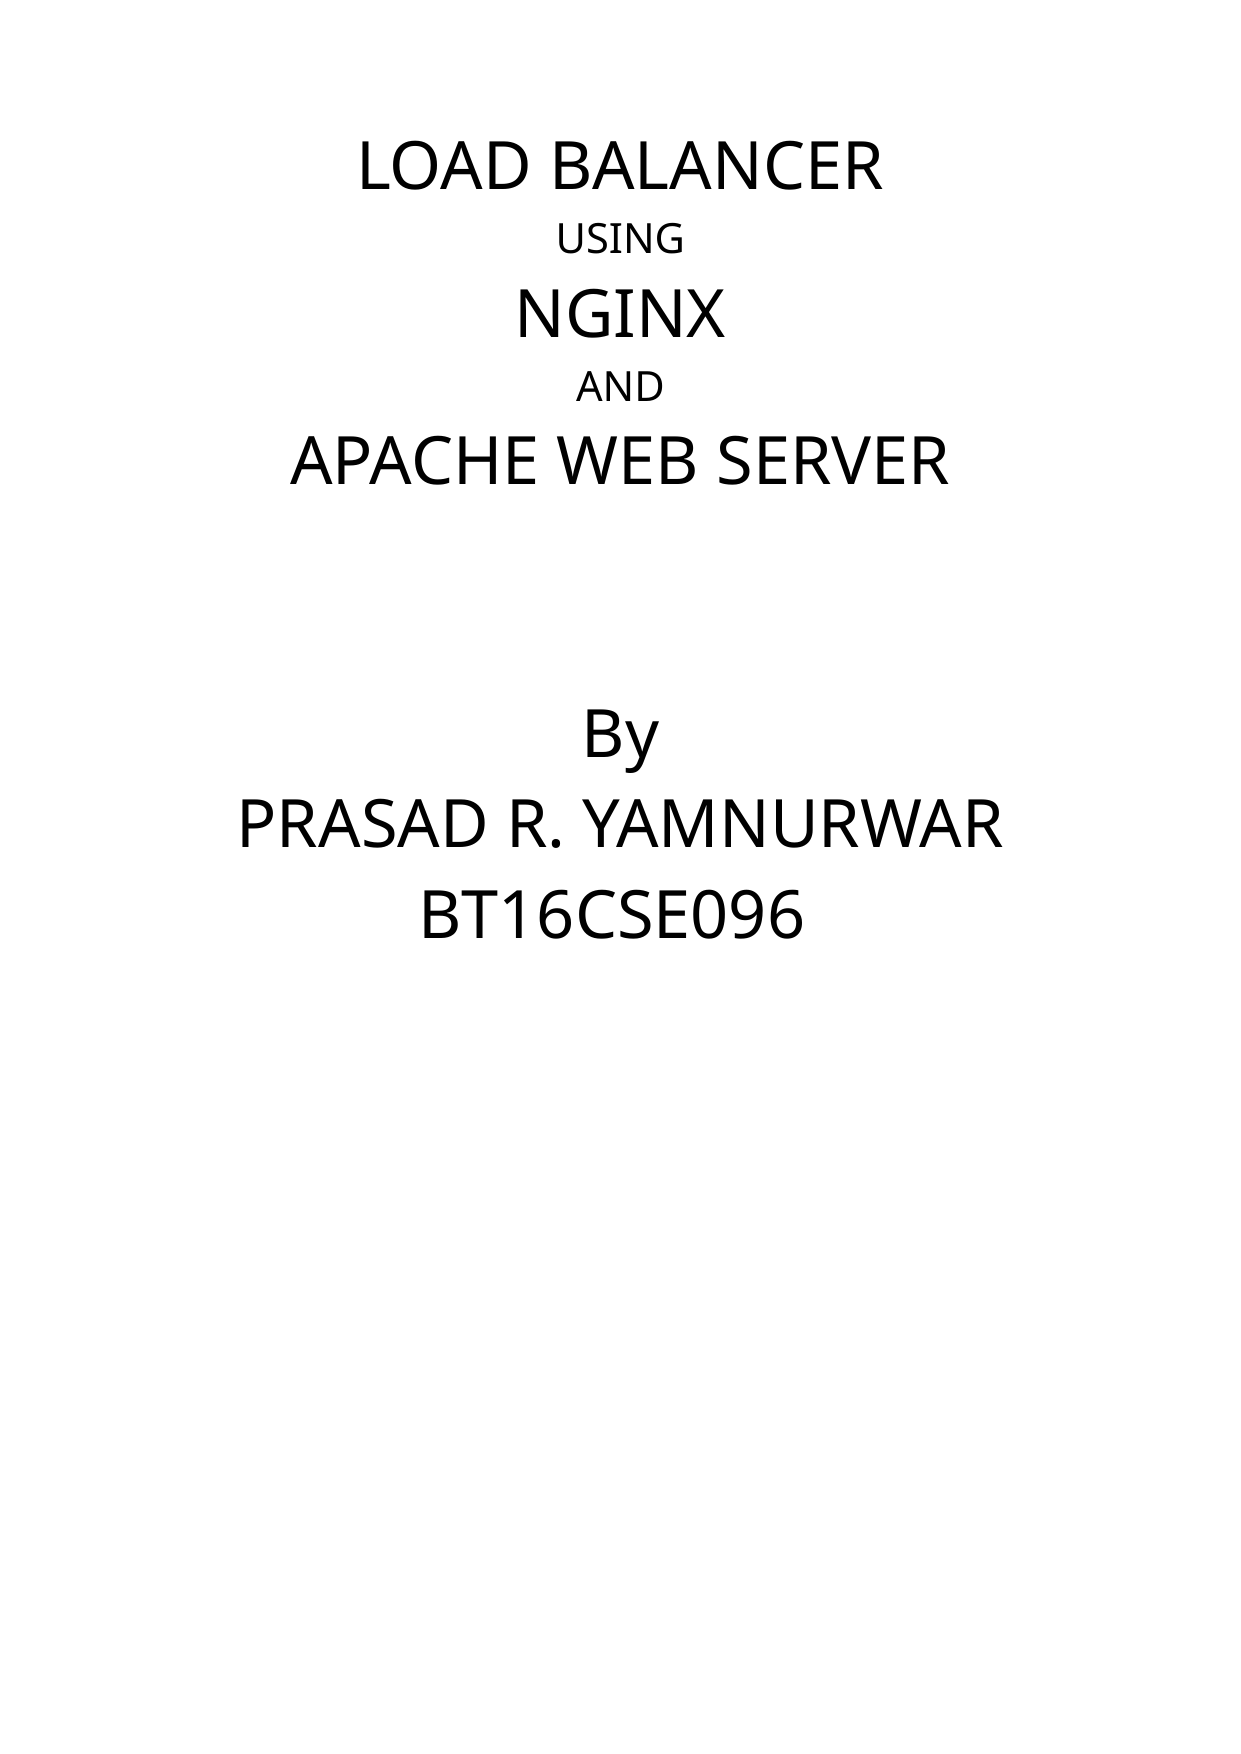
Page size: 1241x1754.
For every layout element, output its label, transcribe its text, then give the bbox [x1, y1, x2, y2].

text BT16CSE096 [118, 867, 1122, 958]
text APACHE WEB SERVER [118, 413, 1122, 504]
text AND [118, 357, 1122, 413]
text LOAD BALANCER [118, 118, 1122, 209]
text USING [118, 209, 1122, 266]
text NGINX [118, 266, 1122, 357]
text PRASAD R. YAMNURWAR [118, 777, 1122, 867]
text By [118, 686, 1122, 777]
